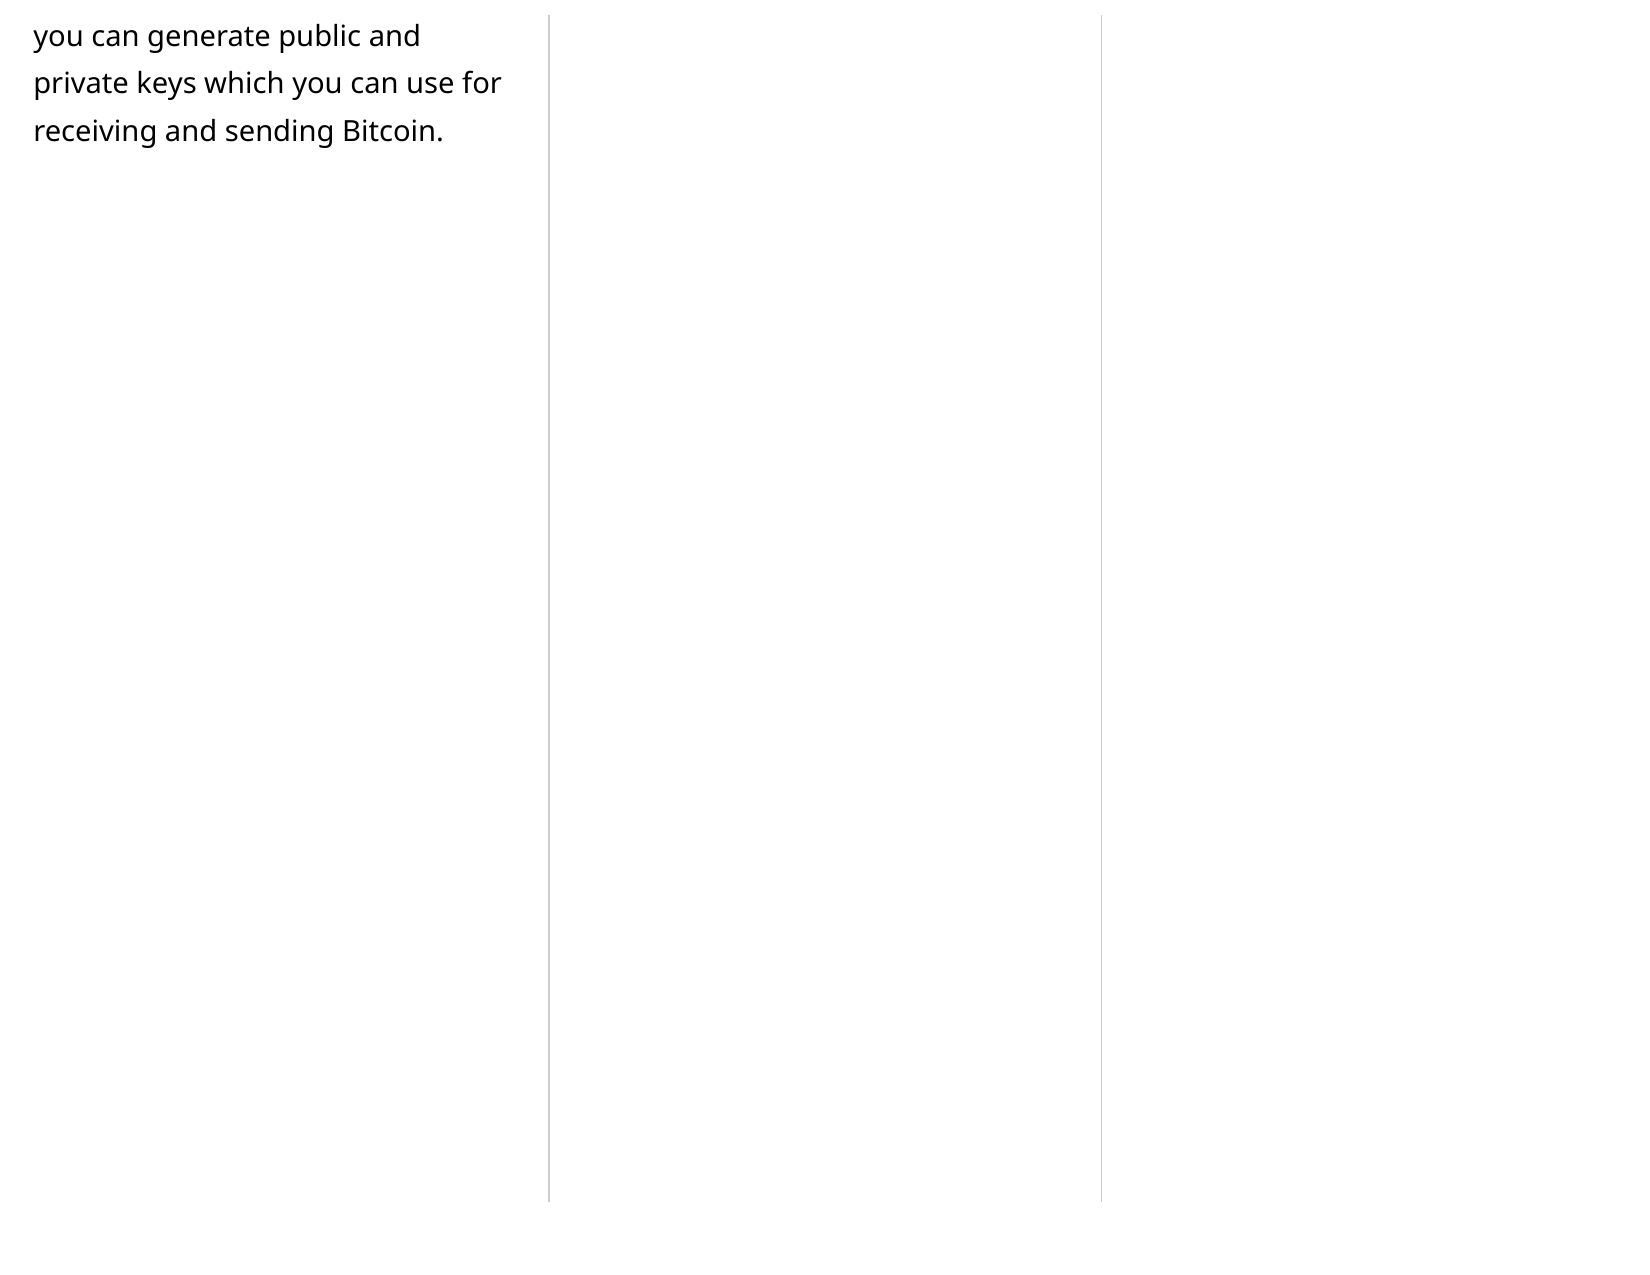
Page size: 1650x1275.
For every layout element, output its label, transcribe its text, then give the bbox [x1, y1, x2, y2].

text you can generate public and private keys which you can use for receiving and sending Bitcoin. [33, 15, 511, 150]
